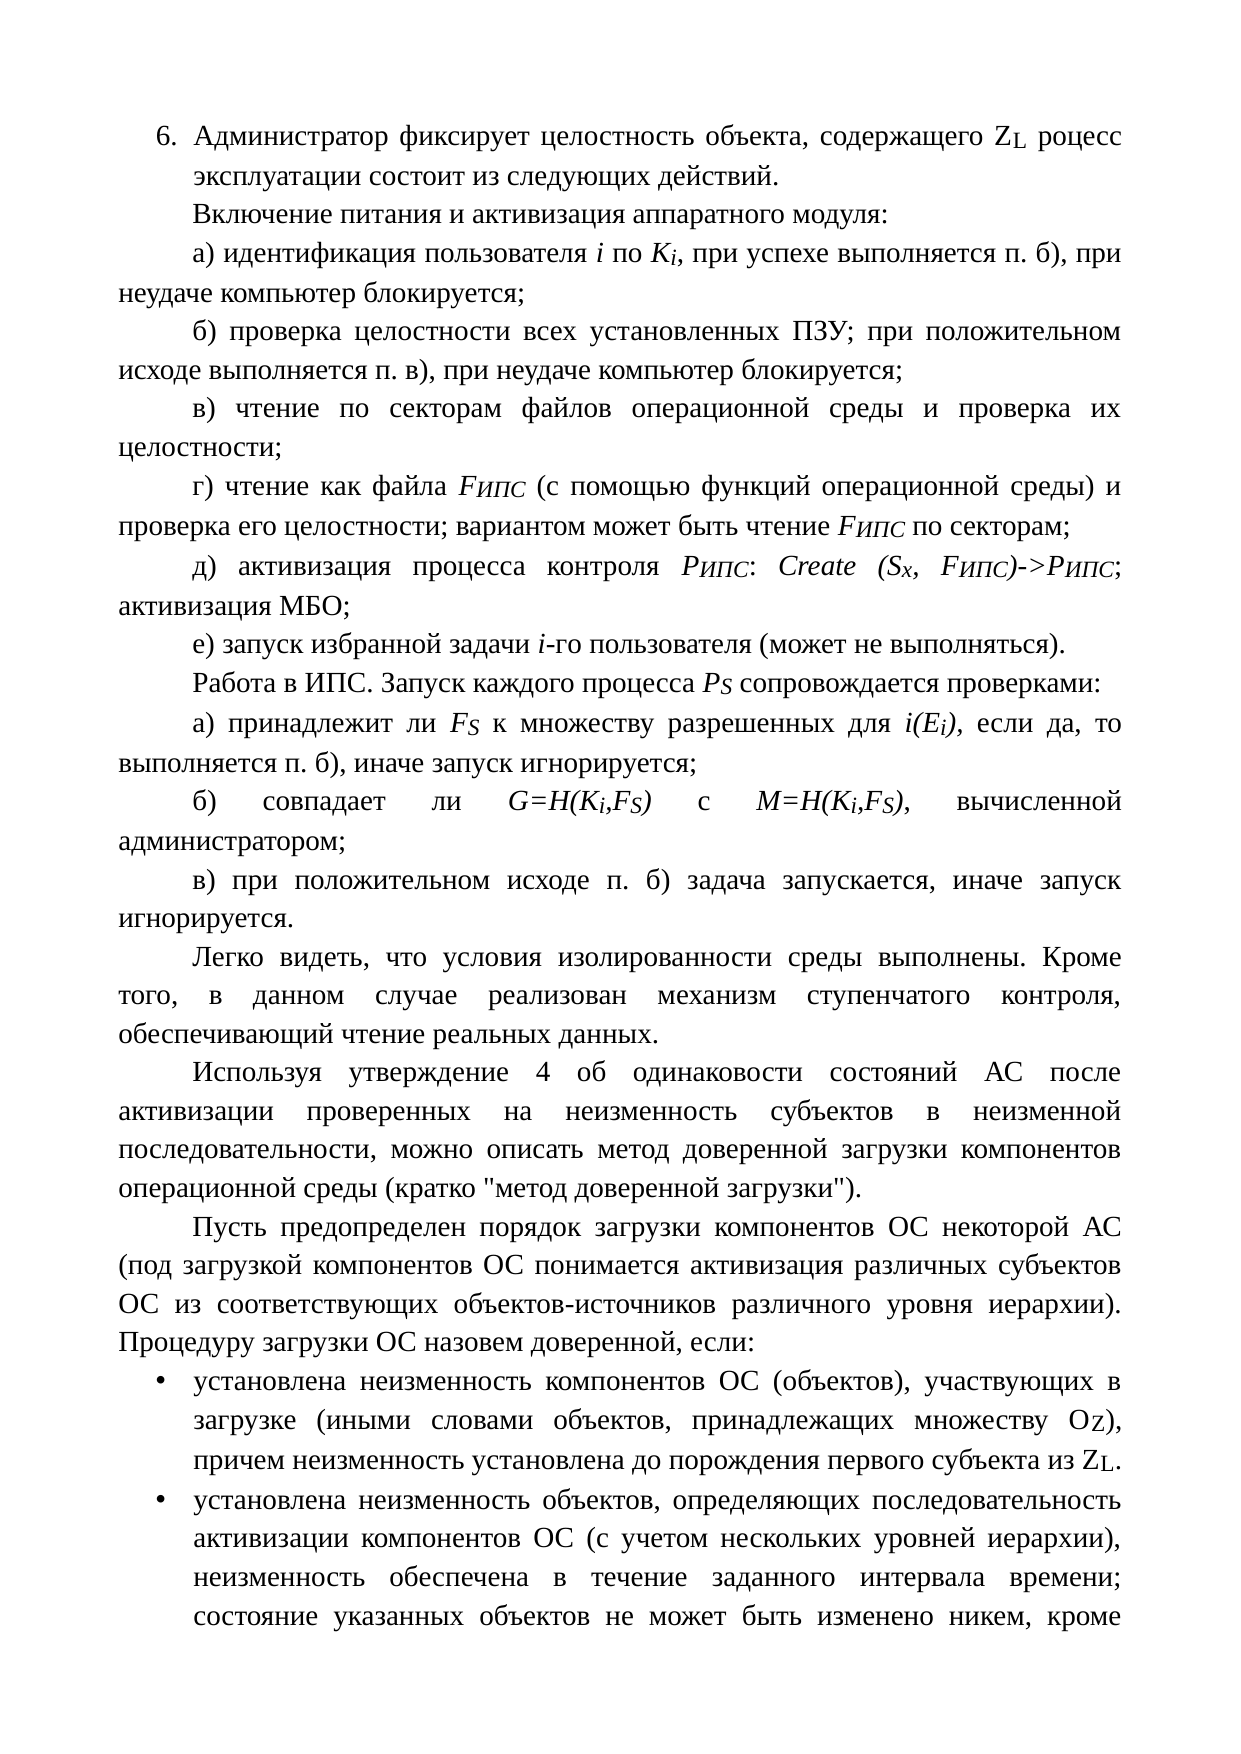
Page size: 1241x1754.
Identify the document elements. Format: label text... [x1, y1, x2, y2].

text б) проверка целостности всех установленных ПЗУ; при положительном исходе выполняется п. в), при неудаче компьютер блокируется; [118, 313, 1122, 386]
text б) совпадает ли G=H(Ki,FS) с M=H(Ki,FS), вычисленной администратором; [118, 783, 1122, 857]
text Работа в ИПС. Запуск каждого процесса PS сопровождается проверками: [118, 665, 1122, 700]
text а) принадлежит ли FS к множеству разрешенных для i(Ei), если да, то выполняется п. б), иначе запуск игнорируется; [118, 705, 1122, 778]
text в) при положительном исходе п. б) задача запускается, иначе запуск игнорируется. [118, 862, 1122, 934]
list установлена неизменность компонентов ОС (объектов), участвующих в загрузке (иными словами объектов, принадлежащих множеству OZ), причем неизменность установлена до порождения первого субъекта из ZL. [156, 1363, 1122, 1477]
list Администратор фиксирует целостность объекта, содержащего ZL роцесс эксплуатации состоит из следующих действий. [156, 118, 1122, 192]
list установлена неизменность объектов, определяющих последовательность активизации компонентов ОС (с учетом нескольких уровней иерархии), неизменность обеспечена в течение заданного интервала времени; состояние указанных объектов не может быть изменено никем, кроме [156, 1482, 1122, 1631]
text в) чтение по секторам файлов операционной среды и проверка их целостности; [118, 391, 1122, 463]
text г) чтение как файла FИПС (с помощью функций операционной среды) и проверка его целостности; вариантом может быть чтение FИПС по секторам; [118, 468, 1122, 543]
text е) запуск избранной задачи i-гo пользователя (может не выполняться). [118, 626, 1122, 660]
text д) активизация процесса контроля PИПС: Create (Sx, FИПС)->PИПС; активизация МБО; [118, 548, 1122, 621]
text Легко видеть, что условия изолированности среды выполнены. Кроме того, в данном случае реализован механизм ступенчатого контроля, обеспечивающий чтение реальных данных. [118, 939, 1122, 1049]
text Пусть предопределен порядок загрузки компонентов ОС некоторой АС (под загрузкой компонентов ОС понимается активизация различных субъектов ОС из соответствующих объектов-источников различного уровня иерархии). Процедуру загрузки ОС назовем доверенной, если: [118, 1209, 1122, 1358]
text Включение питания и активизация аппаратного модуля: [118, 197, 1122, 230]
text а) идентификация пользователя і по Ki, при успехе выполняется п. б), при неудаче компьютер блокируется; [118, 235, 1122, 308]
text Используя утверждение 4 об одинаковости состояний АС после активизации проверенных на неизменность субъектов в неизменной последовательности, можно описать метод доверенной загрузки компонентов операционной среды (кратко "метод доверенной загрузки"). [118, 1054, 1122, 1204]
